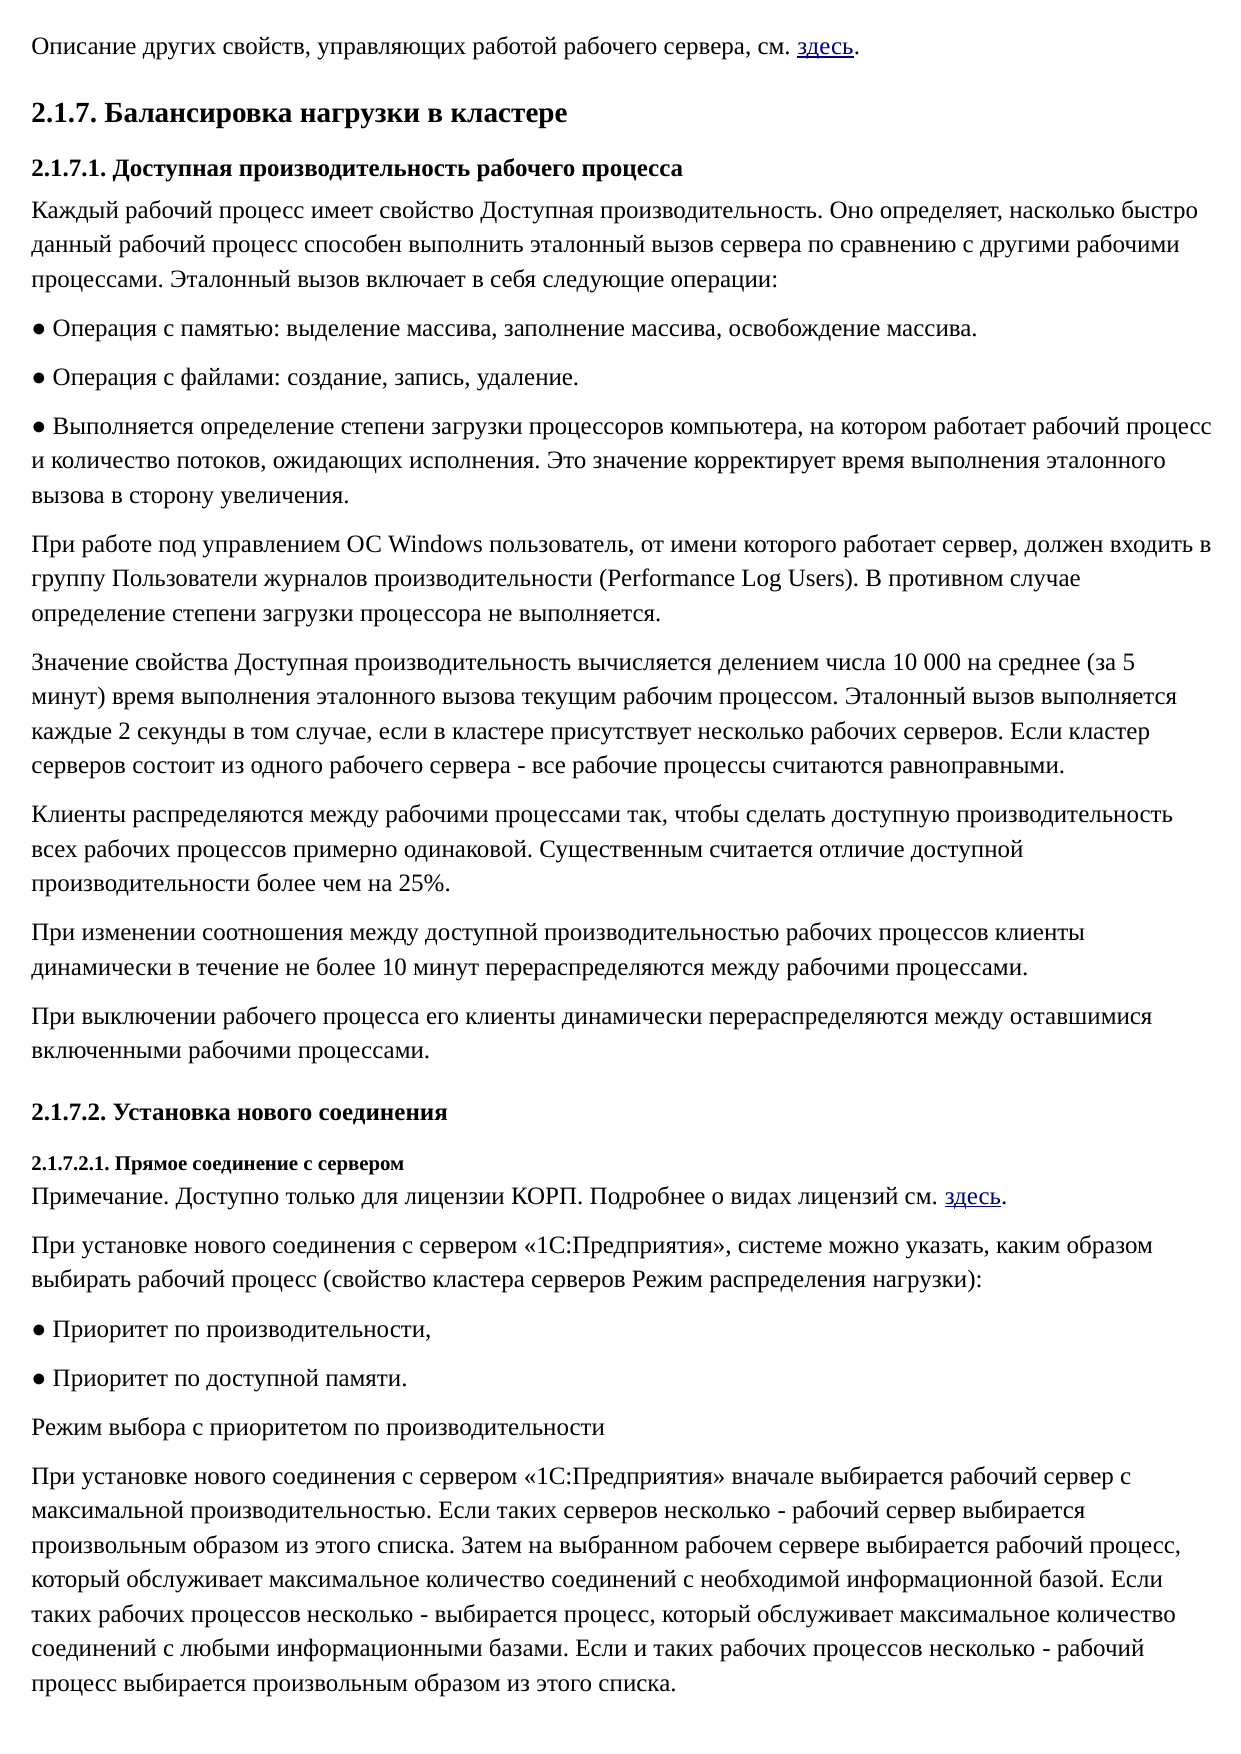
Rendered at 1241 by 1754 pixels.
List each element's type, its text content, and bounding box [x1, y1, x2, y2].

text Режим выбора с приоритетом по производительности [31, 1412, 1212, 1441]
text ● Выполняется определение степени загрузки процессоров компьютера, на котором работает рабочий процесс и количество потоков, ожидающих исполнения. Это значение корректирует время выполнения эталонного вызова в сторону увеличения. [31, 411, 1212, 508]
text Клиенты распределяются между рабочими процессами так, чтобы сделать доступную производительность всех рабочих процессов примерно одинаковой. Существенным считается отличие доступной производительности более чем на 25%. [31, 799, 1212, 897]
subtitle 2.1.7.2. Установка нового соединения [31, 1097, 1212, 1126]
text ● Приоритет по производительности, [31, 1314, 1212, 1342]
text При установке нового соединения с сервером «1С:Предприятия», системе можно указать, каким образом выбирать рабочий процесс (свойство кластера серверов Режим распределения нагрузки): [31, 1230, 1212, 1293]
text При установке нового соединения с сервером «1С:Предприятия» вначале выбирается рабочий сервер с максимальной производительностью. Если таких серверов несколько ‑ рабочий сервер выбирается произвольным образом из этого списка. Затем на выбранном рабочем сервере выбирается рабочий процесс, который обслуживает максимальное количество соединений с необходимой информационной базой. Если таких рабочих процессов несколько ‑ выбирается процесс, который обслуживает максимальное количество соединений с любыми информационными базами. Если и таких рабочих процессов несколько ‑ рабочий процесс выбирается произвольным образом из этого списка. [31, 1461, 1212, 1696]
text ● Операция с памятью: выделение массива, заполнение массива, освобождение массива. [31, 313, 1212, 341]
text Значение свойства Доступная производительность вычисляется делением числа 10 000 на среднее (за 5 минут) время выполнения эталонного вызова текущим рабочим процессом. Эталонный вызов выполняется каждые 2 секунды в том случае, если в кластере присутствует несколько рабочих серверов. Если кластер серверов состоит из одного рабочего сервера ‑ все рабочие процессы считаются равноправными. [31, 647, 1212, 779]
text ● Приоритет по доступной памяти. [31, 1363, 1212, 1391]
text При изменении соотношения между доступной производительностью рабочих процессов клиенты динамически в течение не более 10 минут перераспределяются между рабочими процессами. [31, 917, 1212, 981]
text При выключении рабочего процесса его клиенты динамически перераспределяются между оставшимися включенными рабочими процессами. [31, 1001, 1212, 1064]
subtitle 2.1.7.1. Доступная производительность рабочего процесса [31, 153, 1212, 182]
subtitle 2.1.7.2.1. Прямое соединение с сервером [31, 1151, 1212, 1175]
text Примечание. Доступно только для лицензии КОРП. Подробнее о видах лицензий см. здесь. [31, 1181, 1212, 1210]
text Описание других свойств, управляющих работой рабочего сервера, см. здесь. [31, 31, 1212, 60]
text ● Операция с файлами: создание, запись, удаление. [31, 362, 1212, 391]
subtitle 2.1.7. Балансировка нагрузки в кластере [31, 95, 1212, 128]
text При работе под управлением ОС Windows пользователь, от имени которого работает сервер, должен входить в группу Пользователи журналов производительности (Performance Log Users). В противном случае определение степени загрузки процессора не выполняется. [31, 529, 1212, 627]
text Каждый рабочий процесс имеет свойство Доступная производительность. Оно определяет, насколько быстро данный рабочий процесс способен выполнить эталонный вызов сервера по сравнению с другими рабочими процессами. Эталонный вызов включает в себя следующие операции: [31, 195, 1212, 292]
